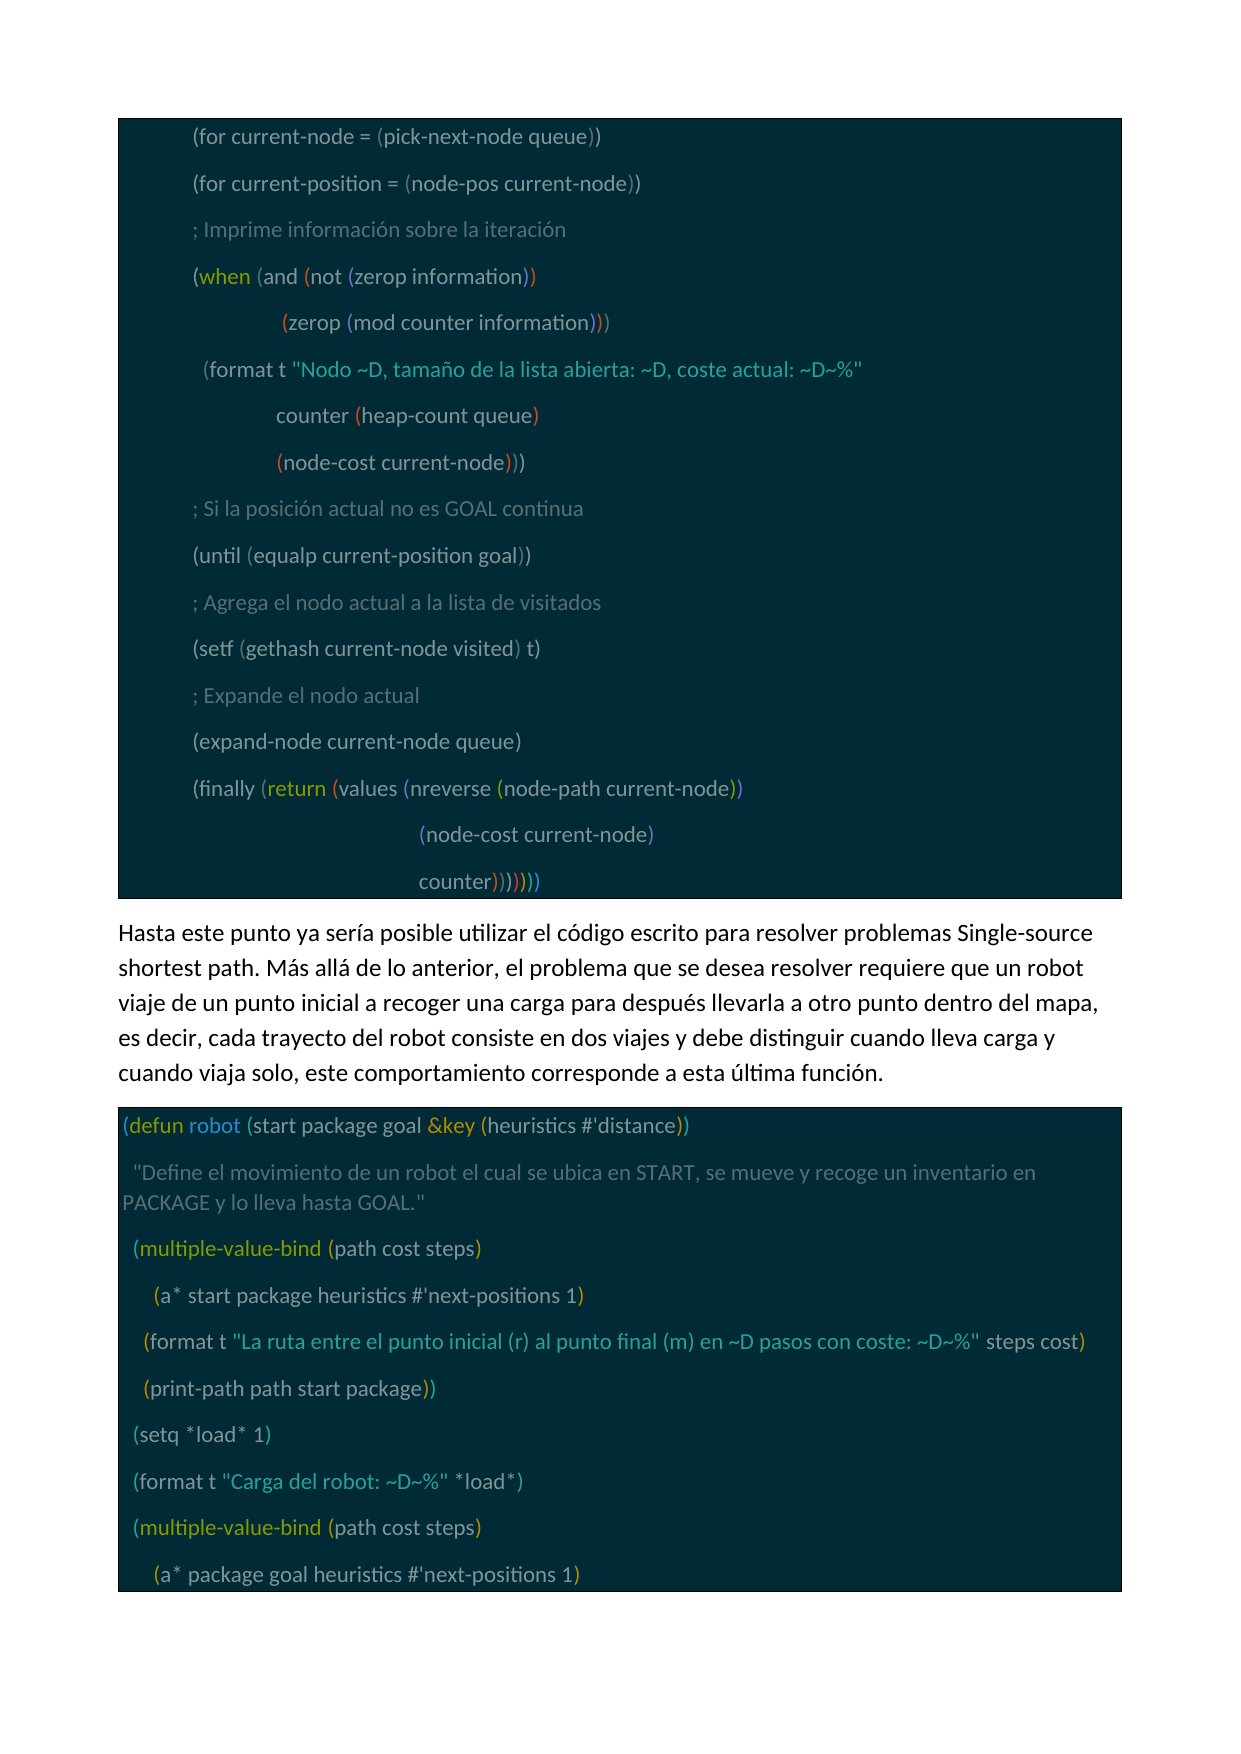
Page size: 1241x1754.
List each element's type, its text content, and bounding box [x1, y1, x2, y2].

text Hasta este punto ya sería posible utilizar el código escrito para resolver problemas Single-source shortest path. Más allá de lo anterior, el problema que se desea resolver requiere que un robot viaje de un punto inicial a recoger una carga para después llevarla a otro punto dentro del mapa, es decir, cada trayecto del robot consiste en dos viajes y debe distinguir cuando lleva carga y cuando viaja solo, este comportamiento corresponde a esta última función. [118, 918, 1122, 1088]
text (print-path path start package)) [119, 1370, 1121, 1402]
text (a* package goal heuristics #'next-positions 1) [119, 1556, 1121, 1591]
text "Define el movimiento de un robot el cual se ubica en START, se mueve y recoge un inventario en PACKAGE y lo lleva hasta GOAL." [119, 1154, 1121, 1216]
text (zerop (mod counter information))) [119, 304, 1121, 336]
text (multiple-value-bind (path cost steps) [119, 1230, 1121, 1262]
text (defun robot (start package goal &key (heuristics #'distance)) [119, 1108, 1121, 1139]
text counter))))))) [119, 863, 1121, 898]
text ; Expande el nodo actual [119, 677, 1121, 709]
text (when (and (not (zerop information)) [119, 258, 1121, 290]
text (a* start package heuristics #'next-positions 1) [119, 1277, 1121, 1309]
text (node-cost current-node))) [119, 444, 1121, 476]
text (finally (return (values (nreverse (node-path current-node)) [119, 770, 1121, 802]
text (node-cost current-node) [119, 817, 1121, 848]
text (format t "La ruta entre el punto inicial (r) al punto final (m) en ~D pasos con coste: ~D~%" steps cost) [119, 1323, 1121, 1355]
text (setf (gethash current-node visited) t) [119, 630, 1121, 662]
text (expand-node current-node queue) [119, 723, 1121, 755]
text (format t "Nodo ~D, tamaño de la lista abierta: ~D, coste actual: ~D~%" [119, 351, 1121, 383]
text (multiple-value-bind (path cost steps) [119, 1509, 1121, 1542]
text (setq *load* 1) [119, 1416, 1121, 1448]
text (for current-node = (pick-next-node queue)) [119, 119, 1121, 150]
text ; Imprime información sobre la iteración [119, 211, 1121, 243]
text (for current-position = (node-pos current-node)) [119, 165, 1121, 197]
text (format t "Carga del robot: ~D~%" *load*) [119, 1463, 1121, 1495]
text ; Si la posición actual no es GOAL continua [119, 491, 1121, 523]
text counter (heap-count queue) [119, 397, 1121, 429]
text (until (equalp current-position goal)) [119, 537, 1121, 569]
text ; Agrega el nodo actual a la lista de visitados [119, 584, 1121, 616]
